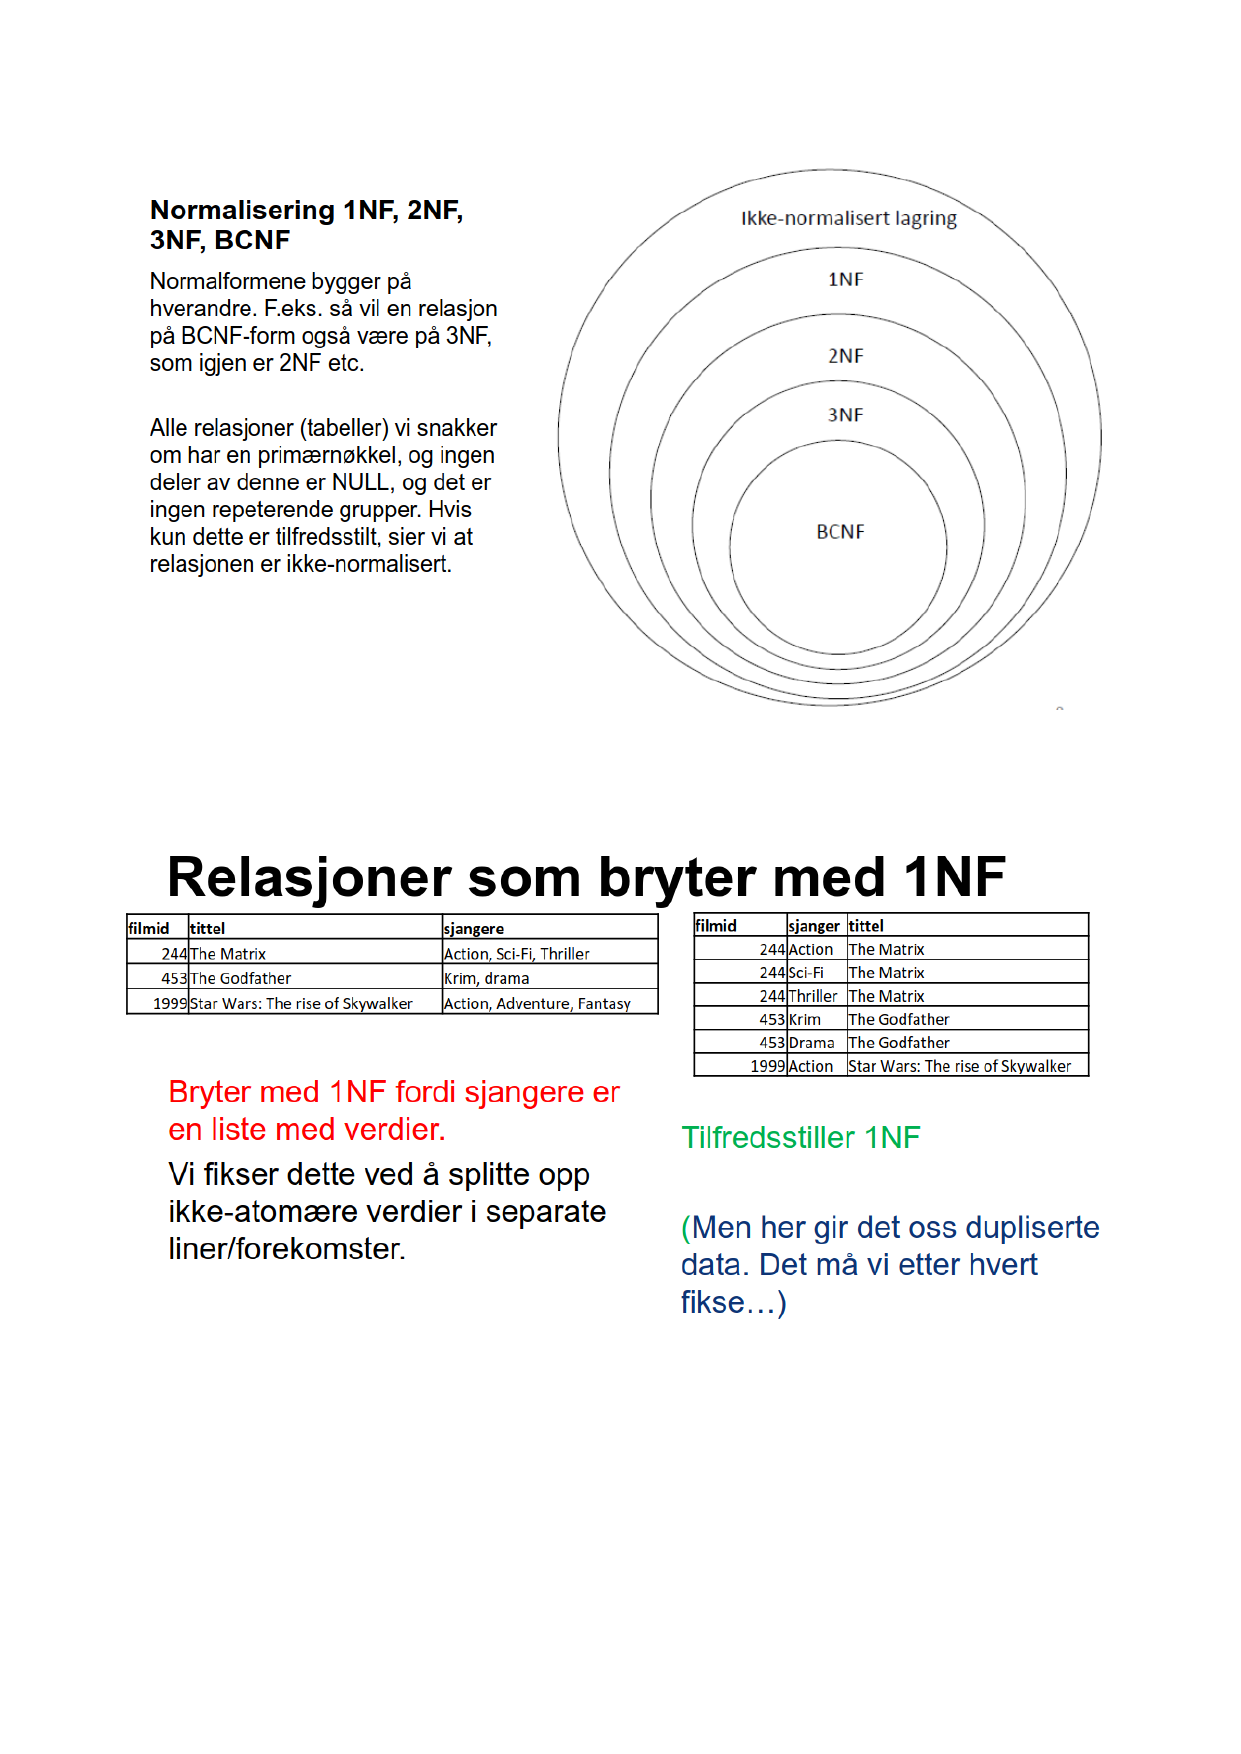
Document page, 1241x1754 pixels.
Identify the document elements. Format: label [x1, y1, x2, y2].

picture [118, 146, 1123, 747]
picture [118, 832, 1123, 1414]
